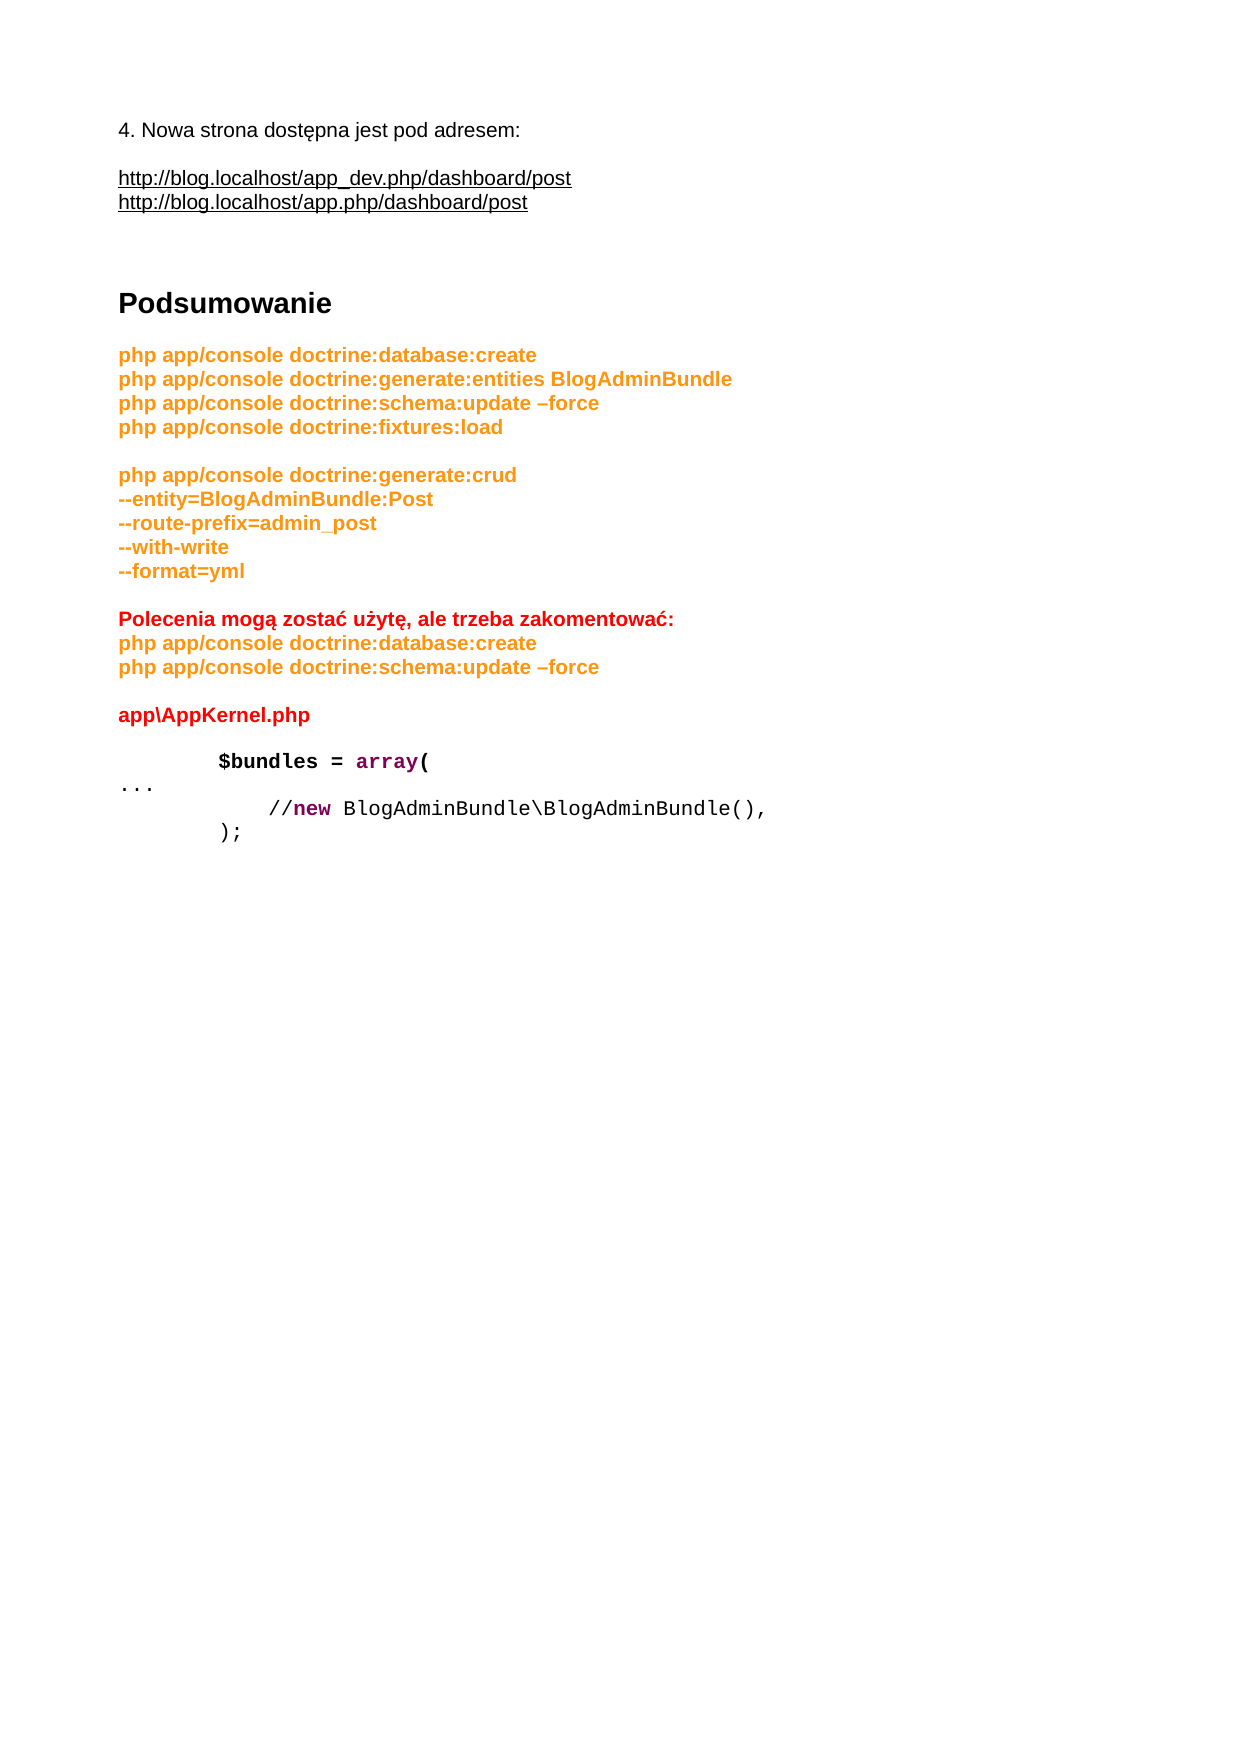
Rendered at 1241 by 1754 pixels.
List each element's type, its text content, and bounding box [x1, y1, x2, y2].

text ... [118, 774, 1122, 798]
text php app/console doctrine:schema:update –force [118, 391, 1122, 415]
text php app/console doctrine:schema:update –force [118, 655, 1122, 679]
text php app/console doctrine:generate:entities BlogAdminBundle [118, 367, 1122, 391]
text --with-write [118, 535, 1122, 559]
text $bundles = array( [118, 751, 1122, 774]
text //new BlogAdminBundle\BlogAdminBundle(), [118, 798, 1122, 822]
text php app/console doctrine:fixtures:load [118, 415, 1122, 439]
text --route-prefix=admin_post [118, 511, 1122, 535]
list 4. Nowa strona dostępna jest pod adresem: [118, 118, 1122, 142]
text --format=yml [118, 559, 1122, 583]
text --entity=BlogAdminBundle:Post [118, 487, 1122, 511]
text php app/console doctrine:database:create [118, 343, 1122, 367]
text Podsumowanie [118, 286, 1122, 319]
text php app/console doctrine:generate:crud [118, 463, 1122, 487]
text ); [118, 822, 1122, 845]
text http://blog.localhost/app.php/dashboard/post [118, 190, 1122, 214]
text Polecenia mogą zostać użytę, ale trzeba zakomentować: [118, 607, 1122, 631]
text http://blog.localhost/app_dev.php/dashboard/post [118, 166, 1122, 190]
text php app/console doctrine:database:create [118, 631, 1122, 655]
text app\AppKernel.php [118, 703, 1122, 727]
